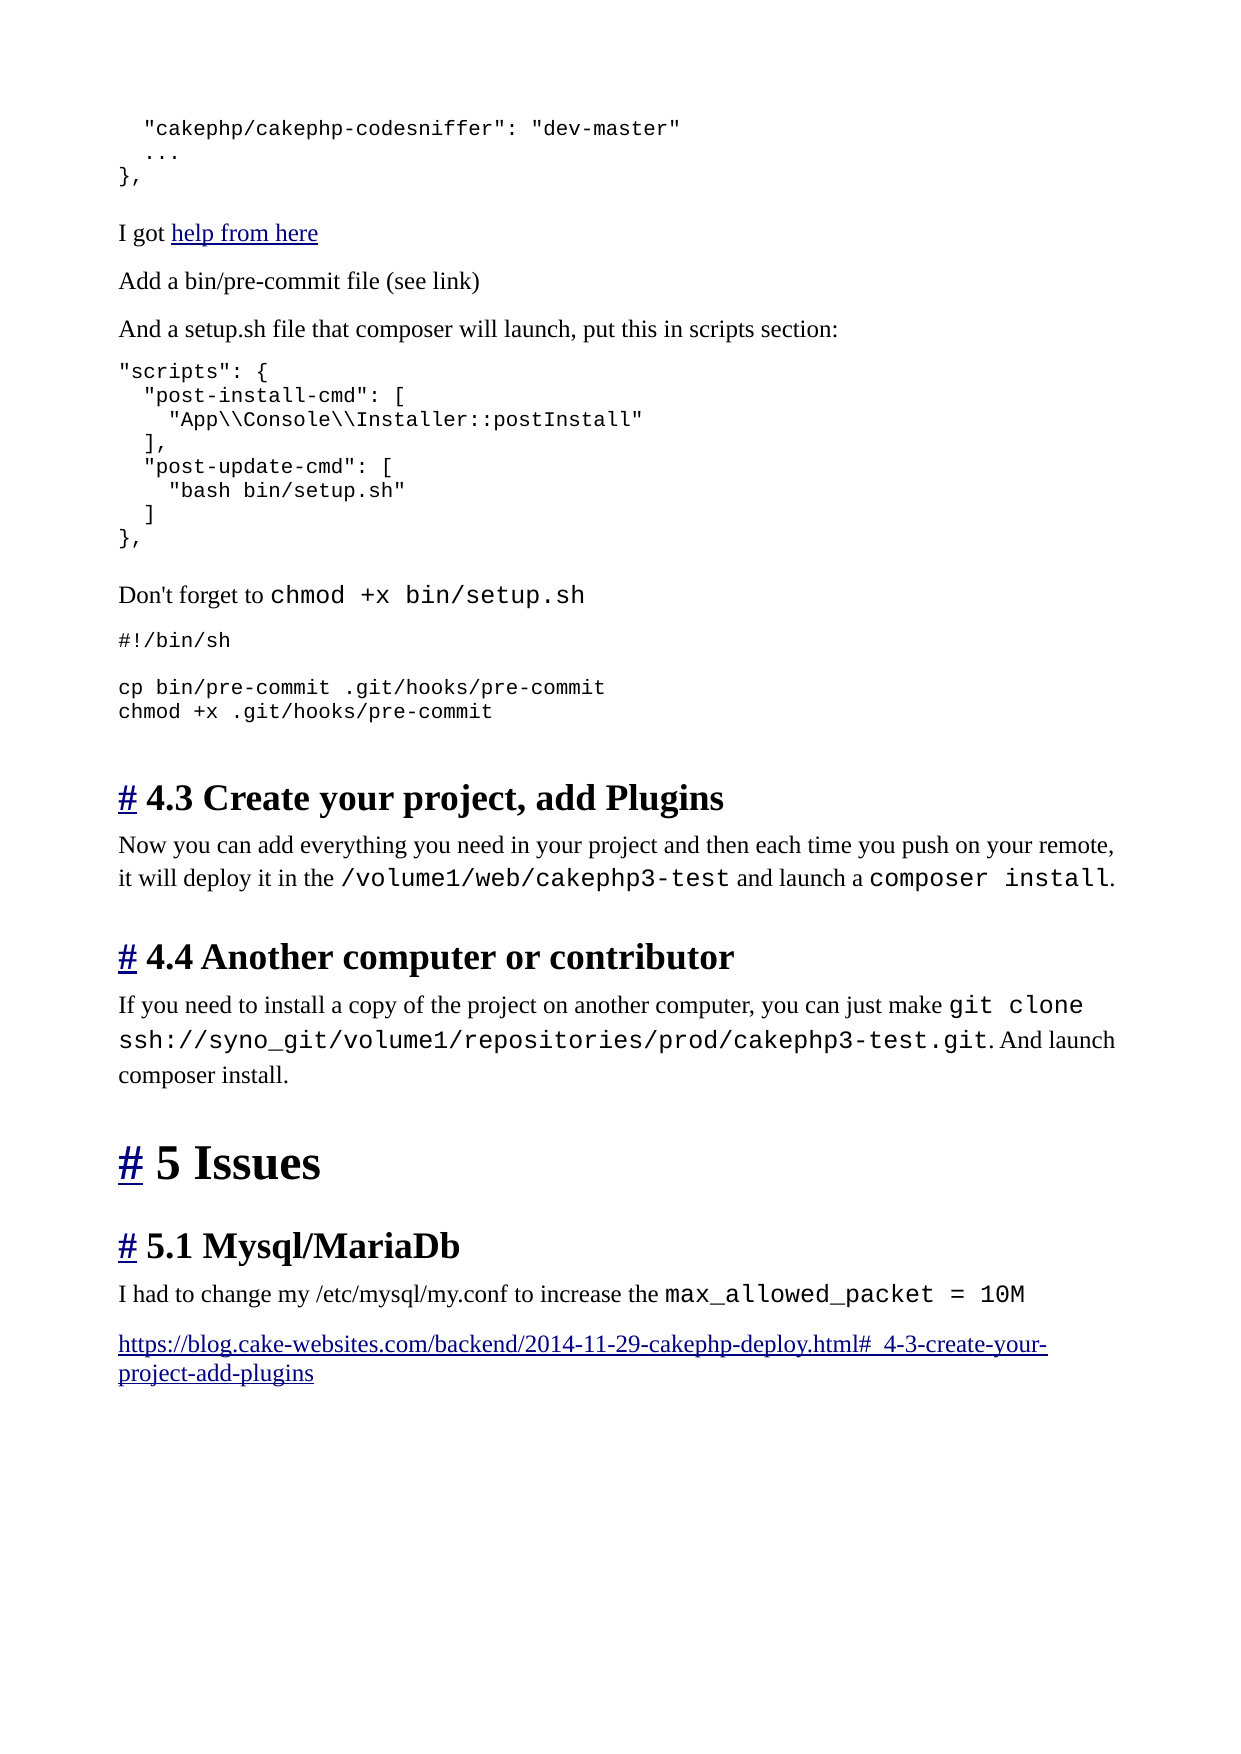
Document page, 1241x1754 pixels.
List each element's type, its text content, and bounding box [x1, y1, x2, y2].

text If you need to install a copy of the project on another computer, you can just make git clone ssh://syno_git/volume1/repositories/prod/cakephp3-test.git. And launch composer install. [118, 990, 1122, 1089]
text "post-update-cmd": [ [118, 456, 1122, 479]
text Now you can add everything you need in your project and then each time you push on your remote, it will deploy it in the /volume1/web/cakephp3-test and launch a composer install. [118, 831, 1122, 894]
text "post-install-cmd": [ [118, 385, 1122, 409]
text ... [118, 142, 1122, 165]
subtitle # 4.4 Another computer or contributor [118, 934, 1122, 977]
text }, [118, 165, 1122, 189]
text Don't forget to chmod +x bin/setup.sh [118, 580, 1122, 611]
text "bash bin/setup.sh" [118, 479, 1122, 503]
text ] [118, 503, 1122, 527]
text #!/bin/sh [118, 630, 1122, 654]
text Add a bin/pre-commit file (see link) [118, 266, 1122, 295]
text I had to change my /etc/mysql/my.conf to increase the max_allowed_packet = 10M [118, 1279, 1122, 1310]
subtitle # 5.1 Mysql/MariaDb [118, 1224, 1122, 1267]
text "cakephp/cakephp-codesniffer": "dev-master" [118, 118, 1122, 142]
text ], [118, 432, 1122, 456]
subtitle # 4.3 Create your project, add Plugins [118, 775, 1122, 818]
subtitle # 5 Issues [118, 1133, 1122, 1190]
text "App\\Console\\Installer::postInstall" [118, 409, 1122, 432]
text https://blog.cake-websites.com/backend/2014-11-29-cakephp-deploy.html#_4-3-create-your-project-add-plugins [118, 1329, 1122, 1387]
text }, [118, 527, 1122, 551]
text I got help from here [118, 218, 1122, 247]
text And a setup.sh file that composer will launch, put this in scripts section: [118, 314, 1122, 342]
text chmod +x .git/hooks/pre-commit [118, 701, 1122, 724]
text "scripts": { [118, 361, 1122, 385]
text cp bin/pre-commit .git/hooks/pre-commit [118, 677, 1122, 701]
